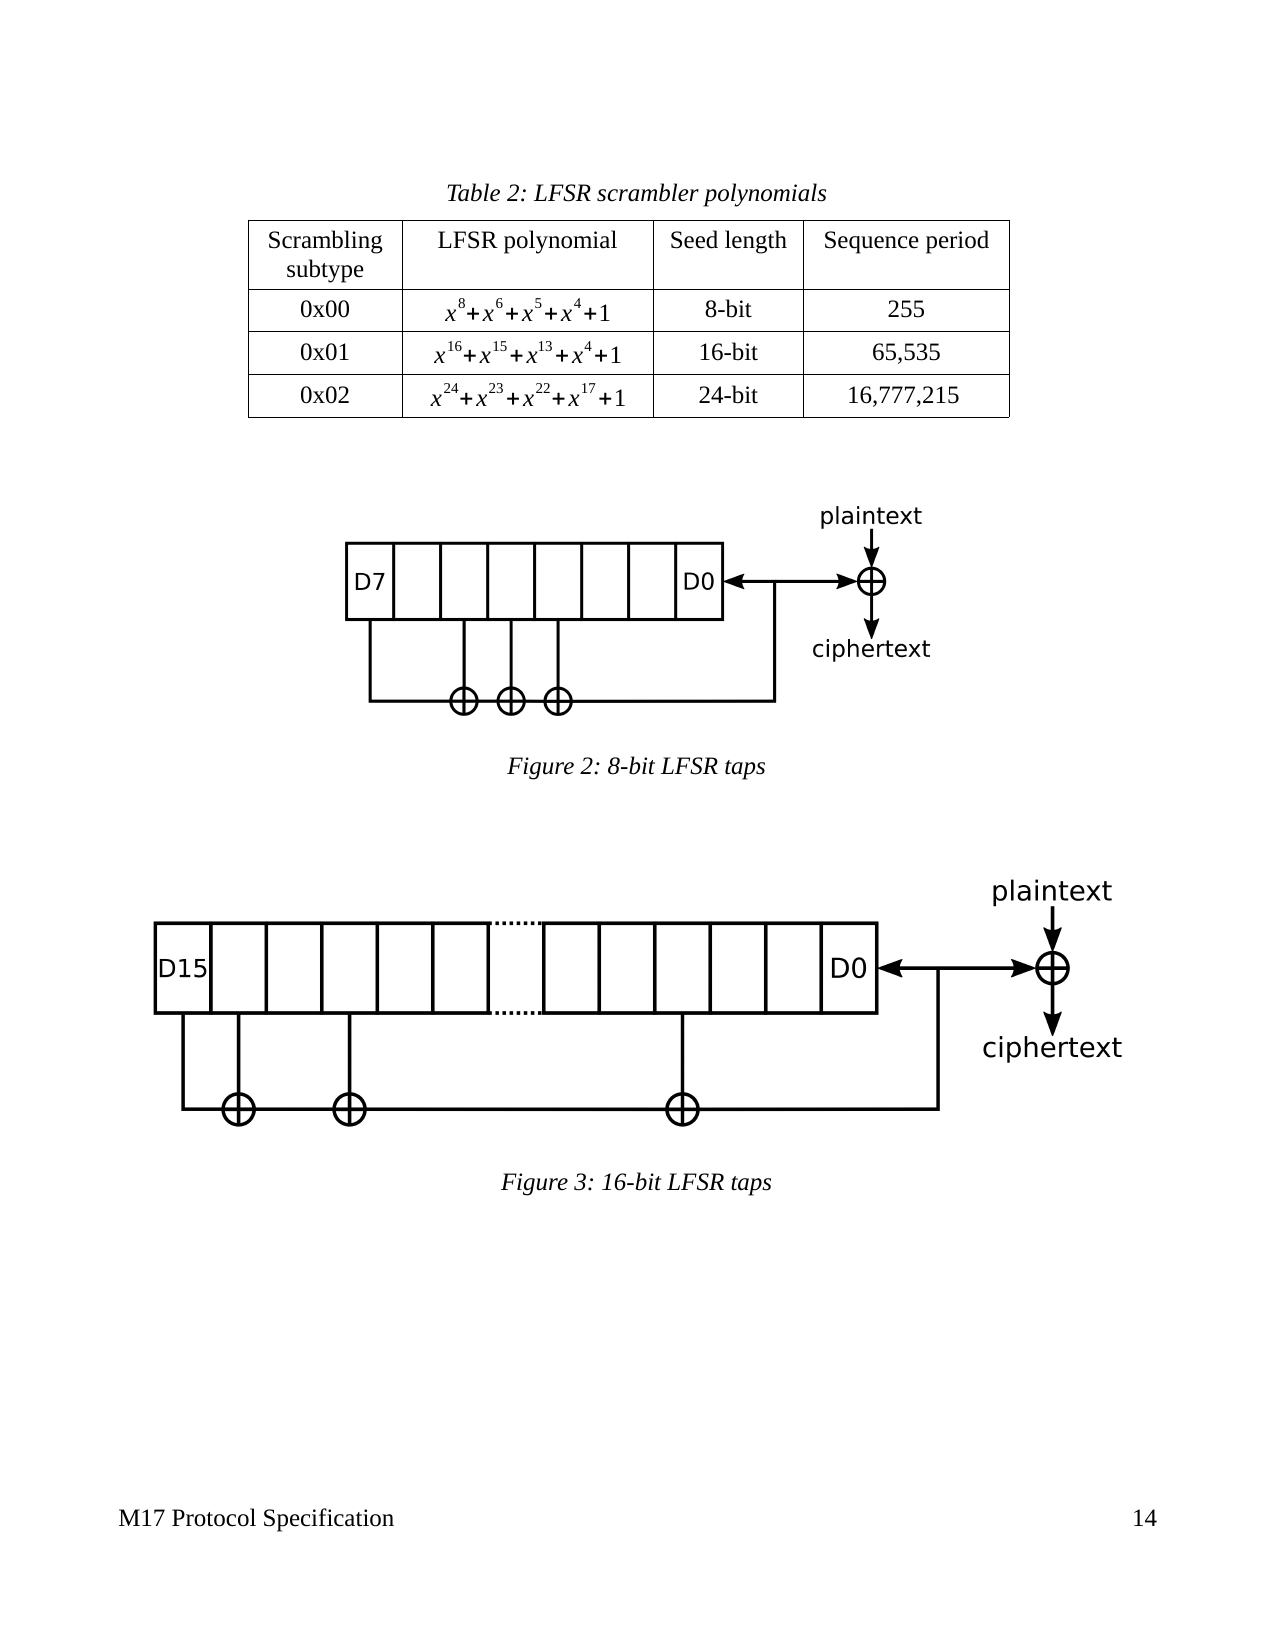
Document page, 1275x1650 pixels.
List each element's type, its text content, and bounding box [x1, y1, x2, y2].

table_cell [403, 332, 653, 374]
table_cell 65,535 [804, 332, 1009, 374]
table_header LFSR polynomial [403, 221, 653, 288]
table_cell 24-bit [654, 375, 803, 417]
text Figure 2: 8-bit LFSR taps [316, 746, 959, 780]
table_cell 8-bit [654, 290, 803, 331]
table_header Seed length [654, 221, 803, 288]
picture [118, 844, 1157, 1162]
table_cell [403, 375, 653, 417]
table_cell 16-bit [654, 332, 803, 374]
table_cell [403, 290, 653, 331]
table_cell 0x00 [249, 290, 402, 331]
table_cell 0x02 [249, 375, 402, 417]
picture [315, 476, 960, 746]
table_cell 255 [804, 290, 1009, 331]
table_header Sequence period [804, 221, 1009, 288]
table_cell 16,777,215 [804, 375, 1009, 417]
text Table 2: LFSR scrambler polynomials [118, 178, 1157, 207]
table_header Scrambling subtype [249, 221, 402, 288]
table_cell 0x01 [249, 332, 402, 374]
text Figure 3: 16-bit LFSR taps [118, 1162, 1157, 1196]
